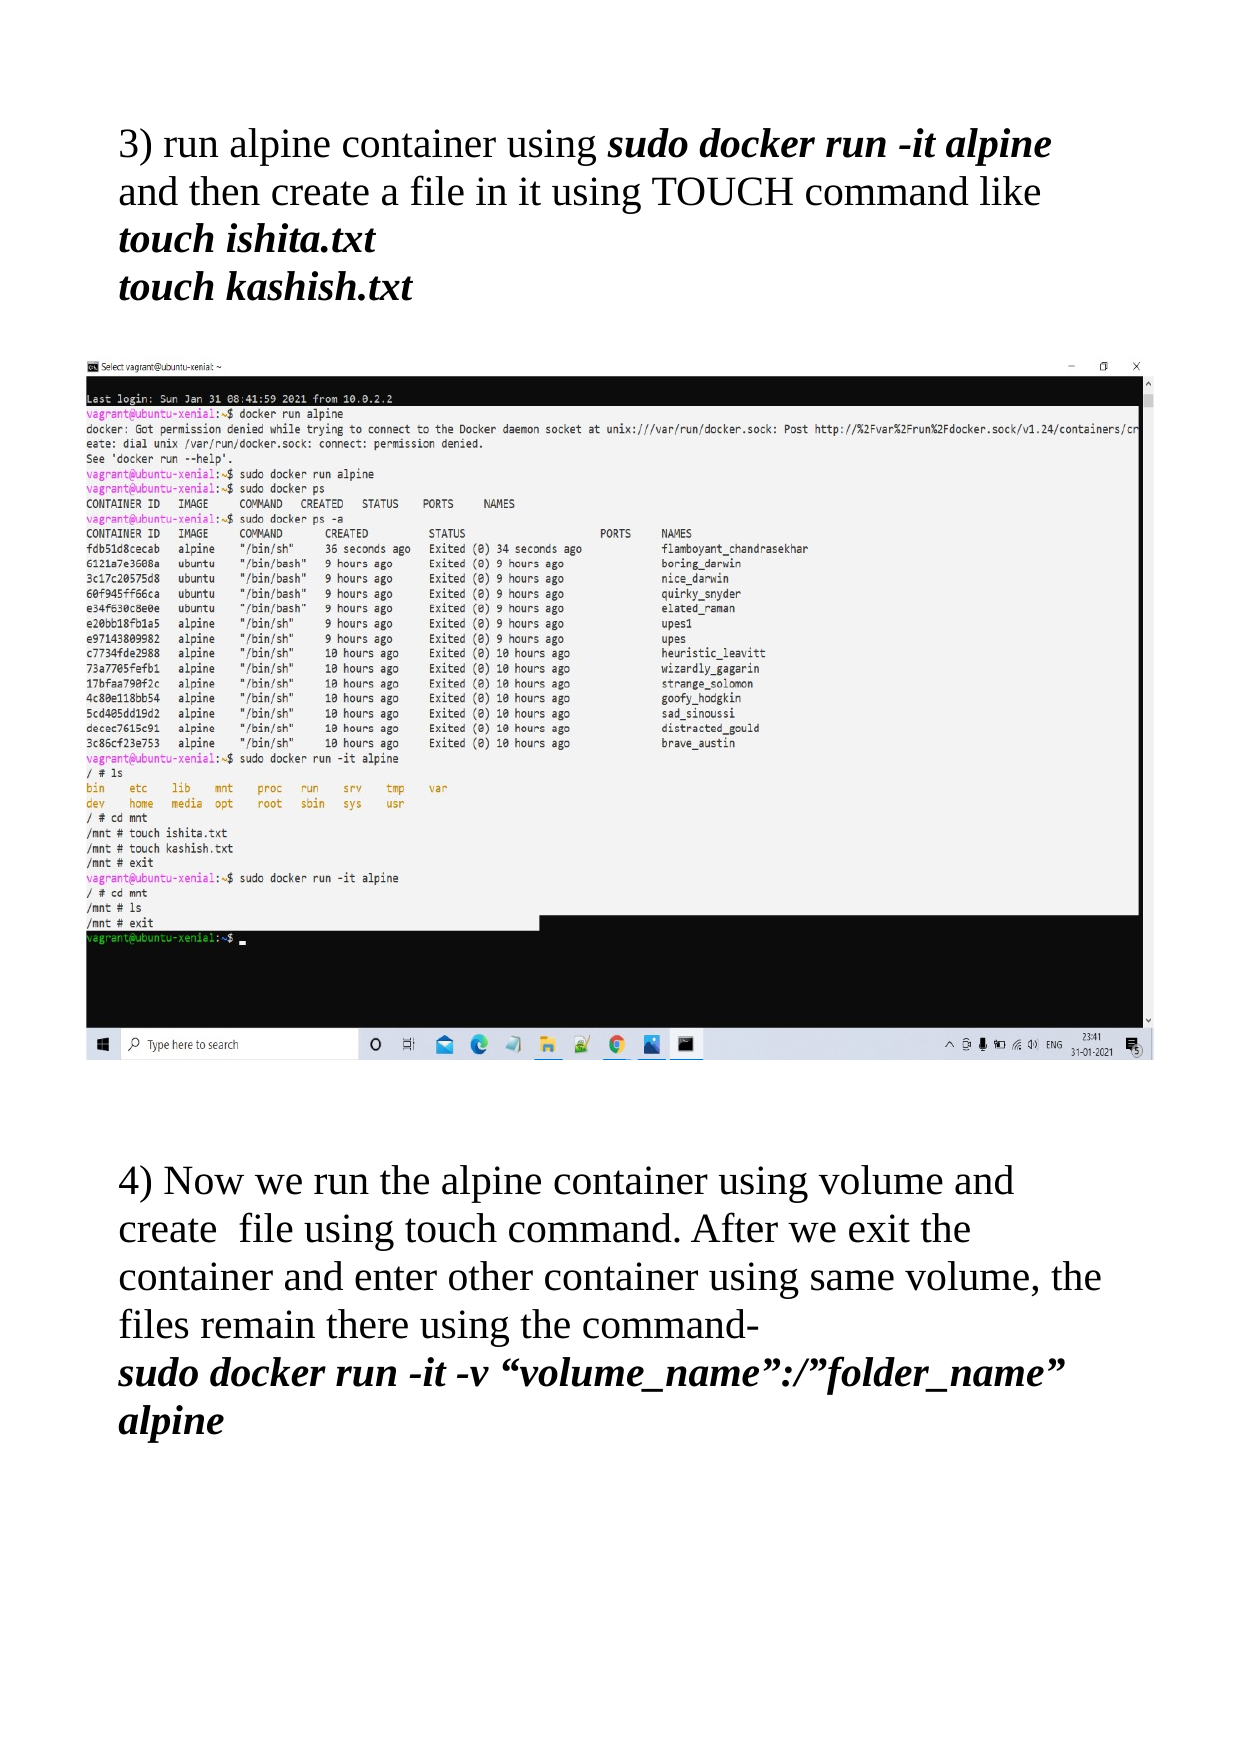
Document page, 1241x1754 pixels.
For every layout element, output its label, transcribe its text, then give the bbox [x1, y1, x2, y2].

text touch ishita.txt [118, 214, 1122, 262]
text touch kashish.txt [118, 262, 1122, 310]
picture [86, 357, 1154, 1060]
text 4) Now we run the alpine container using volume and create file using touch command. After we exit the container and enter other container using same volume, the files remain there using the command- [118, 1156, 1122, 1347]
text 3) run alpine container using sudo docker run -it alpine and then create a file in it using TOUCH command like [118, 118, 1122, 214]
text sudo docker run -it -v “volume_name”:/”folder_name” alpine [118, 1347, 1122, 1443]
